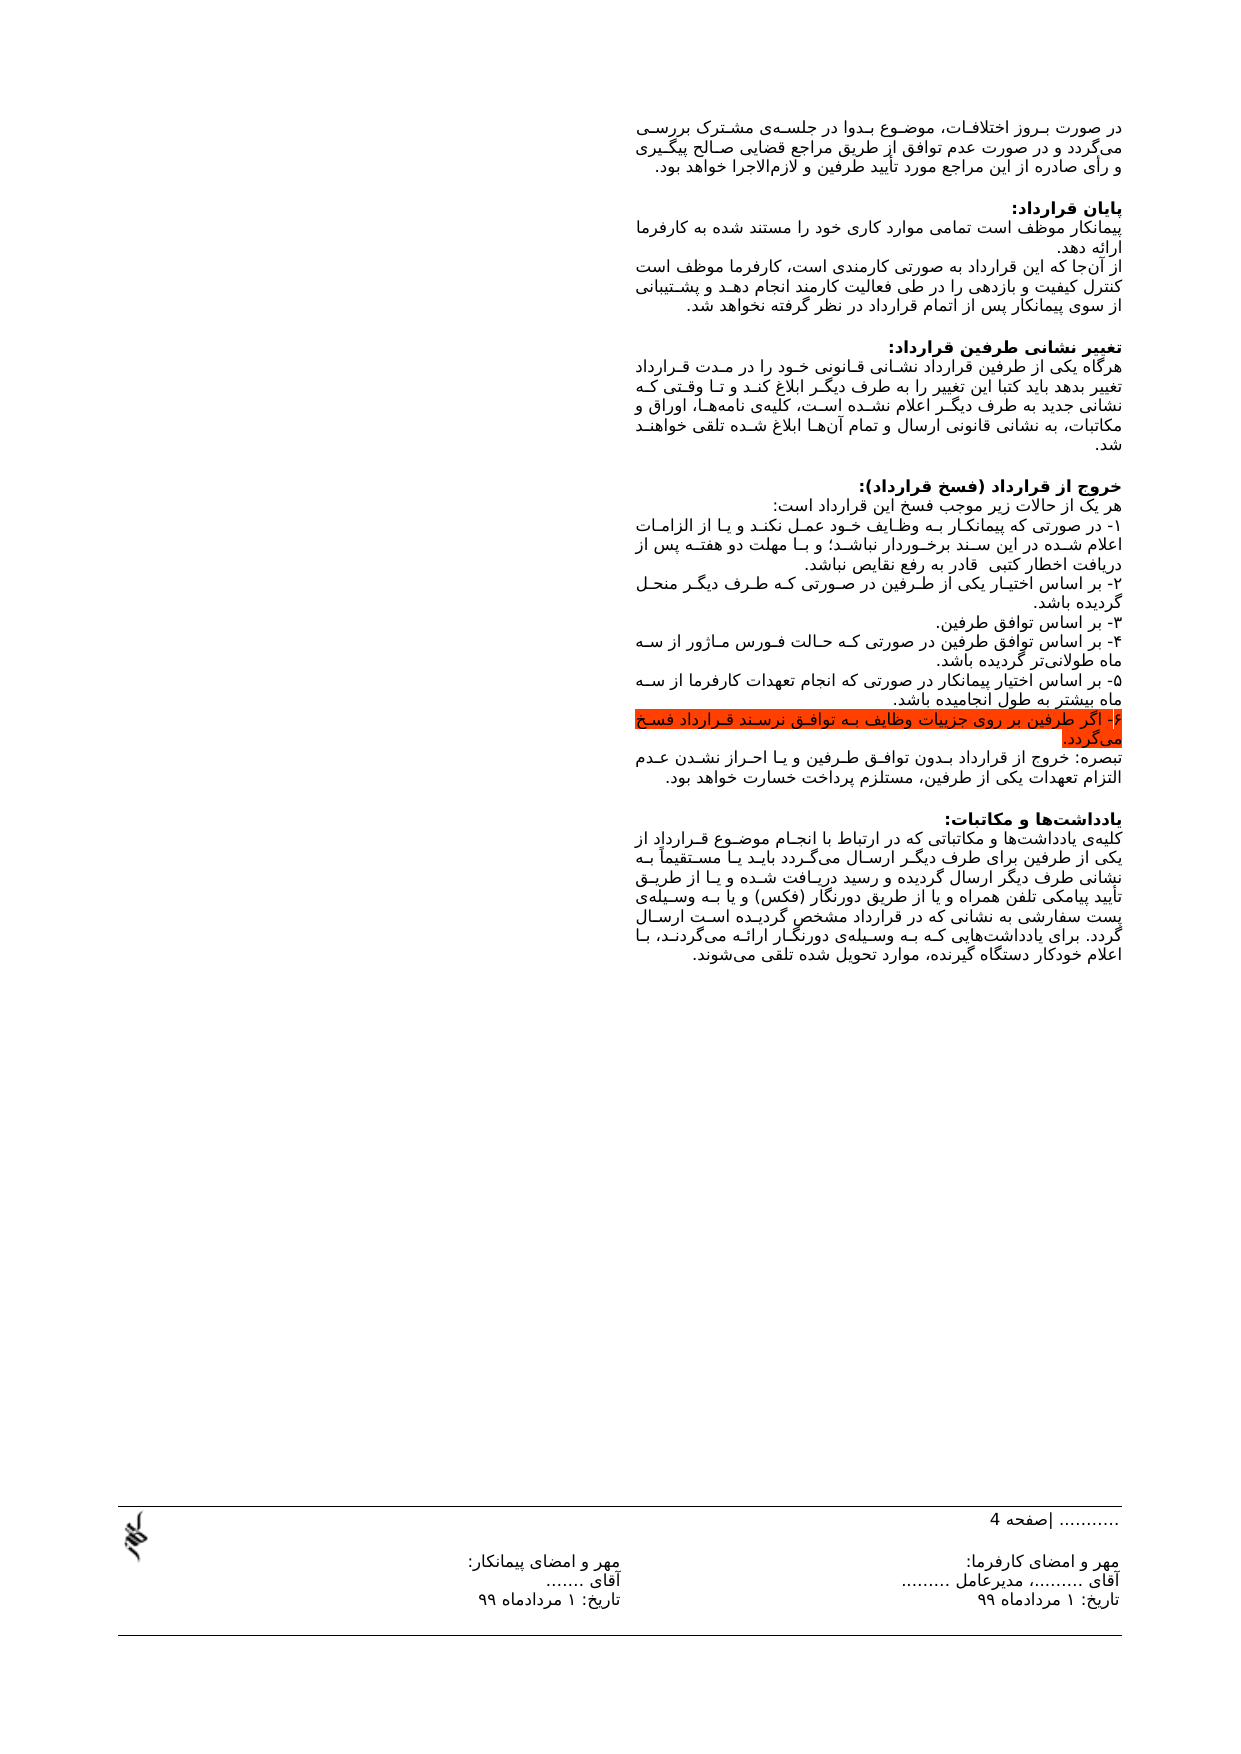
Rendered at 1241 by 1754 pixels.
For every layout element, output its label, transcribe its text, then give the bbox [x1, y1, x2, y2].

text در صورت بروز اختلافات، موضوع بدوا در جلسه‌ی مشترک بررسی می‌گردد و در صورت عدم توافق از طریق مراجع قضایی صالح پیگیری و رأی صادره از این مراجع مورد تأیید طرفین و لازم‌الاجرا خواهد بود. [635, 118, 1122, 176]
text یادداشت‌ها و مکاتبات: [635, 809, 1122, 829]
text خروج از قرارداد (فسخ قرارداد): [635, 477, 1122, 496]
text از آن‌جا که این قرارداد به صورتی کارمندی است، کارفرما موظف است کنترل کیفیت و بازدهی را در طی فعالیت کارمند انجام دهد و پشتیبانی از سوی پیمانکار پس از اتمام قرارداد در نظر گرفته نخواهد شد. [635, 257, 1122, 315]
text ۶- اگر طرفین بر روی جزییات وظایف به توافق نرسند قرارداد فسخ می‌گردد. [635, 709, 1122, 748]
text ۲- بر اساس اختیار یکی از طرفین در صورتی که طرف دیگر منحل گردیده باشد. [635, 574, 1122, 612]
text تغییر نشانی طرفین قرارداد: [635, 338, 1122, 357]
text تبصره: خروج از قرارداد بدون توافق طرفین و یا احراز نشدن عدم التزام تعهدات یکی از طرفین، مستلزم پرداخت خسارت خواهد بود. [635, 748, 1122, 787]
text ۳- بر اساس توافق طرفین. [635, 612, 1122, 632]
text ۵- بر اساس اختیار پیمانکار در صورتی که انجام تعهدات کارفرما از سه ماه بیشتر به طول انجامیده باشد. [635, 671, 1122, 709]
text هرگاه یکی از طرفین قرارداد نشانی قانونی خود را در مدت قرارداد تغییر بدهد باید کتبا این تغییر را به طرف دیگر ابلاغ کند و تا وقتی که نشانی جدید به طرف دیگر اعلام نشده است، کلیه‌ی نامه‌ها، اوراق و مکاتبات، به نشانی قانونی ارسال و تمام آن‌ها ابلاغ شده تلقی خواهند شد. [635, 357, 1122, 454]
text پیمانکار موظف است تمامی موارد کاری خود را مستند شده به کارفرما ارائه دهد. [635, 218, 1122, 257]
text ۱- در صورتی که پیمانکار به وظایف خود عمل نکند و یا از الزامات اعلام شده در این سند برخوردار نباشد؛ و با مهلت دو هفته پس از دریافت اخطار کتبی قادر به رفع نقایص نباشد. [635, 516, 1122, 574]
text هر یک از حالات زیر موجب فسخ این قرارداد است: [635, 496, 1122, 516]
picture [124, 1510, 148, 1563]
text کلیه‌ی یادداشت‌ها و مکاتباتی که در ارتباط با انجام موضوع قرارداد از یکی از طرفین برای طرف دیگر ارسال می‌گردد باید یا مستقیماً به نشانی طرف دیگر ارسال گردیده و رسید دریافت شده و یا از طریق تأیید پیامکی تلفن همراه و یا از طریق دورنگار (فکس) و یا به وسیله‌ی پست سفارشی به نشانی که در قرارداد مشخص گردیده است ارسال گردد. برای یادداشت‌هایی که به وسیله‌ی دورنگار ارائه می‌گردند، با اعلام خودکار دستگاه گیرنده، موارد تحویل شده تلقی می‌شوند. [635, 829, 1122, 964]
text پایان قرارداد: [635, 199, 1122, 218]
text ۴- بر اساس توافق طرفین در صورتی که حالت فورس ماژور از سه ماه طولانی‌تر گردیده باشد. [635, 632, 1122, 671]
